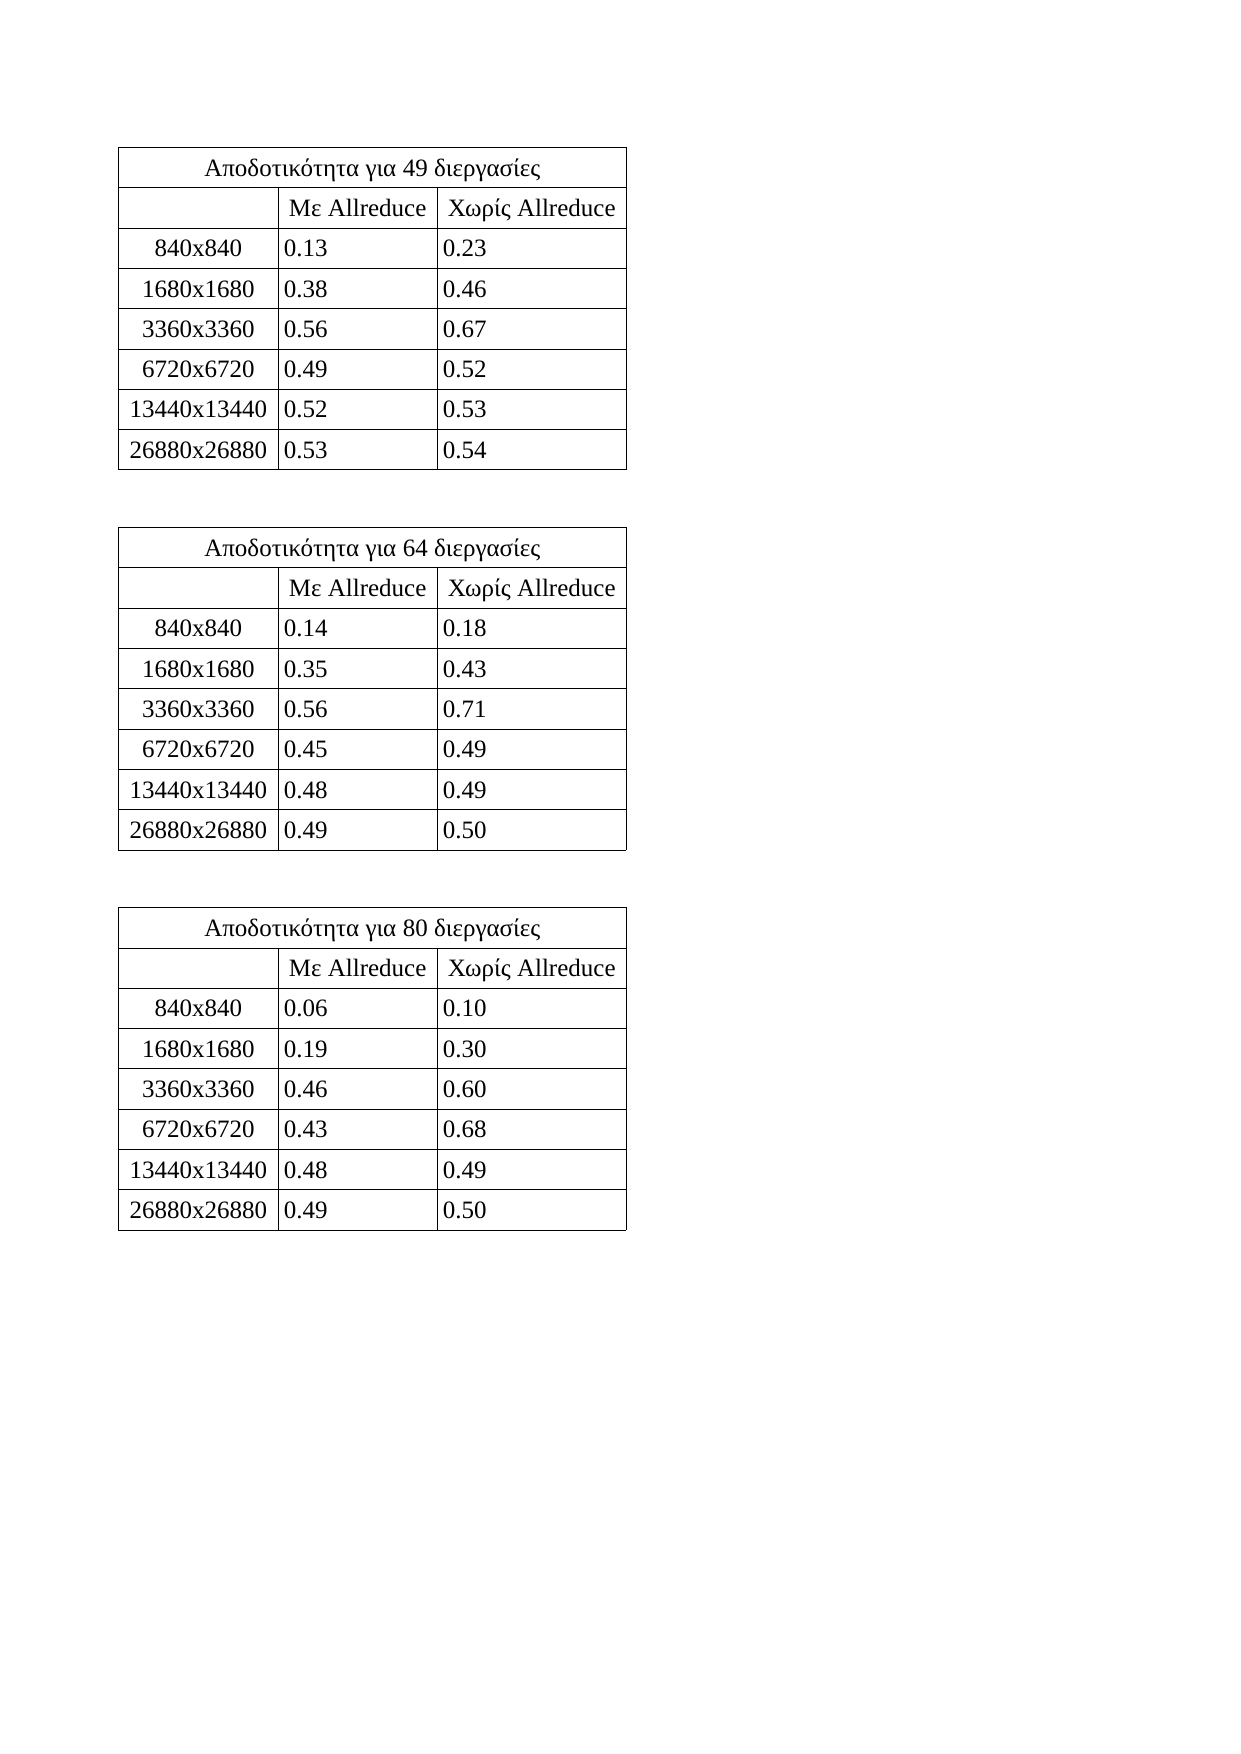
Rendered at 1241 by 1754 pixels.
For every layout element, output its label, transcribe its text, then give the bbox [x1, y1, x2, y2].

table_cell [119, 949, 278, 988]
table_cell Χωρίς Allreduce [438, 188, 626, 227]
table_cell 0,49 [438, 1150, 626, 1189]
table_cell 0,50 [438, 1190, 626, 1229]
table_cell 0,13 [279, 229, 437, 268]
table_cell 0,53 [438, 390, 626, 429]
table_cell 0,53 [279, 430, 437, 469]
table_cell 1680x1680 [119, 269, 278, 308]
table_cell 3360x3360 [119, 1069, 278, 1109]
table_cell 0,06 [279, 989, 437, 1028]
table_cell 0,48 [279, 770, 437, 809]
table_cell 0,46 [438, 269, 626, 308]
table_cell 6720x6720 [119, 730, 278, 769]
table_cell 1680x1680 [119, 1029, 278, 1068]
table_header Αποδοτικότητα για 80 διεργασίες [119, 908, 626, 947]
table_cell 0,23 [438, 229, 626, 268]
table_cell 0,49 [279, 810, 437, 849]
table_cell 0,49 [279, 350, 437, 389]
table_cell 3360x3360 [119, 689, 278, 728]
table_cell Με Allreduce [279, 188, 437, 227]
table_cell 0,49 [438, 730, 626, 769]
table_cell 0,46 [279, 1069, 437, 1109]
table_cell 6720x6720 [119, 1110, 278, 1149]
table_cell 0,38 [279, 269, 437, 308]
table_cell 0,48 [279, 1150, 437, 1189]
table_cell Χωρίς Allreduce [438, 568, 626, 608]
table_cell 840x840 [119, 609, 278, 648]
table_cell 3360x3360 [119, 309, 278, 348]
table_cell 6720x6720 [119, 350, 278, 389]
table_cell 0,54 [438, 430, 626, 469]
table_cell 26880x26880 [119, 430, 278, 469]
table_cell 0,14 [279, 609, 437, 648]
table_cell 0,10 [438, 989, 626, 1028]
table_cell 840x840 [119, 989, 278, 1028]
table_cell 0,30 [438, 1029, 626, 1068]
table_cell 0,52 [438, 350, 626, 389]
table_cell 0,49 [438, 770, 626, 809]
table_cell 13440x13440 [119, 1150, 278, 1189]
table_cell [119, 568, 278, 608]
table_cell 1680x1680 [119, 649, 278, 688]
table_cell 0,19 [279, 1029, 437, 1068]
table_cell 0,50 [438, 810, 626, 849]
table_cell 840x840 [119, 229, 278, 268]
table_cell 0,45 [279, 730, 437, 769]
table_cell 26880x26880 [119, 1190, 278, 1229]
table_cell 13440x13440 [119, 390, 278, 429]
table_cell 0,49 [279, 1190, 437, 1229]
table_header Αποδοτικότητα για 64 διεργασίες [119, 528, 626, 567]
table_cell 0,56 [279, 309, 437, 348]
table_cell 0,60 [438, 1069, 626, 1109]
table_cell 0,18 [438, 609, 626, 648]
table_header Αποδοτικότητα για 49 διεργασίες [119, 148, 626, 187]
table_cell 0,68 [438, 1110, 626, 1149]
table_cell 26880x26880 [119, 810, 278, 849]
table_cell Με Allreduce [279, 949, 437, 988]
table_cell 0,67 [438, 309, 626, 348]
table_cell 0,35 [279, 649, 437, 688]
table_cell 0,43 [279, 1110, 437, 1149]
table_cell Με Allreduce [279, 568, 437, 608]
table_cell 0,43 [438, 649, 626, 688]
table_cell 13440x13440 [119, 770, 278, 809]
table_cell 0,56 [279, 689, 437, 728]
table_cell [119, 188, 278, 227]
table_cell 0,71 [438, 689, 626, 728]
table_cell 0,52 [279, 390, 437, 429]
table_cell Χωρίς Allreduce [438, 949, 626, 988]
